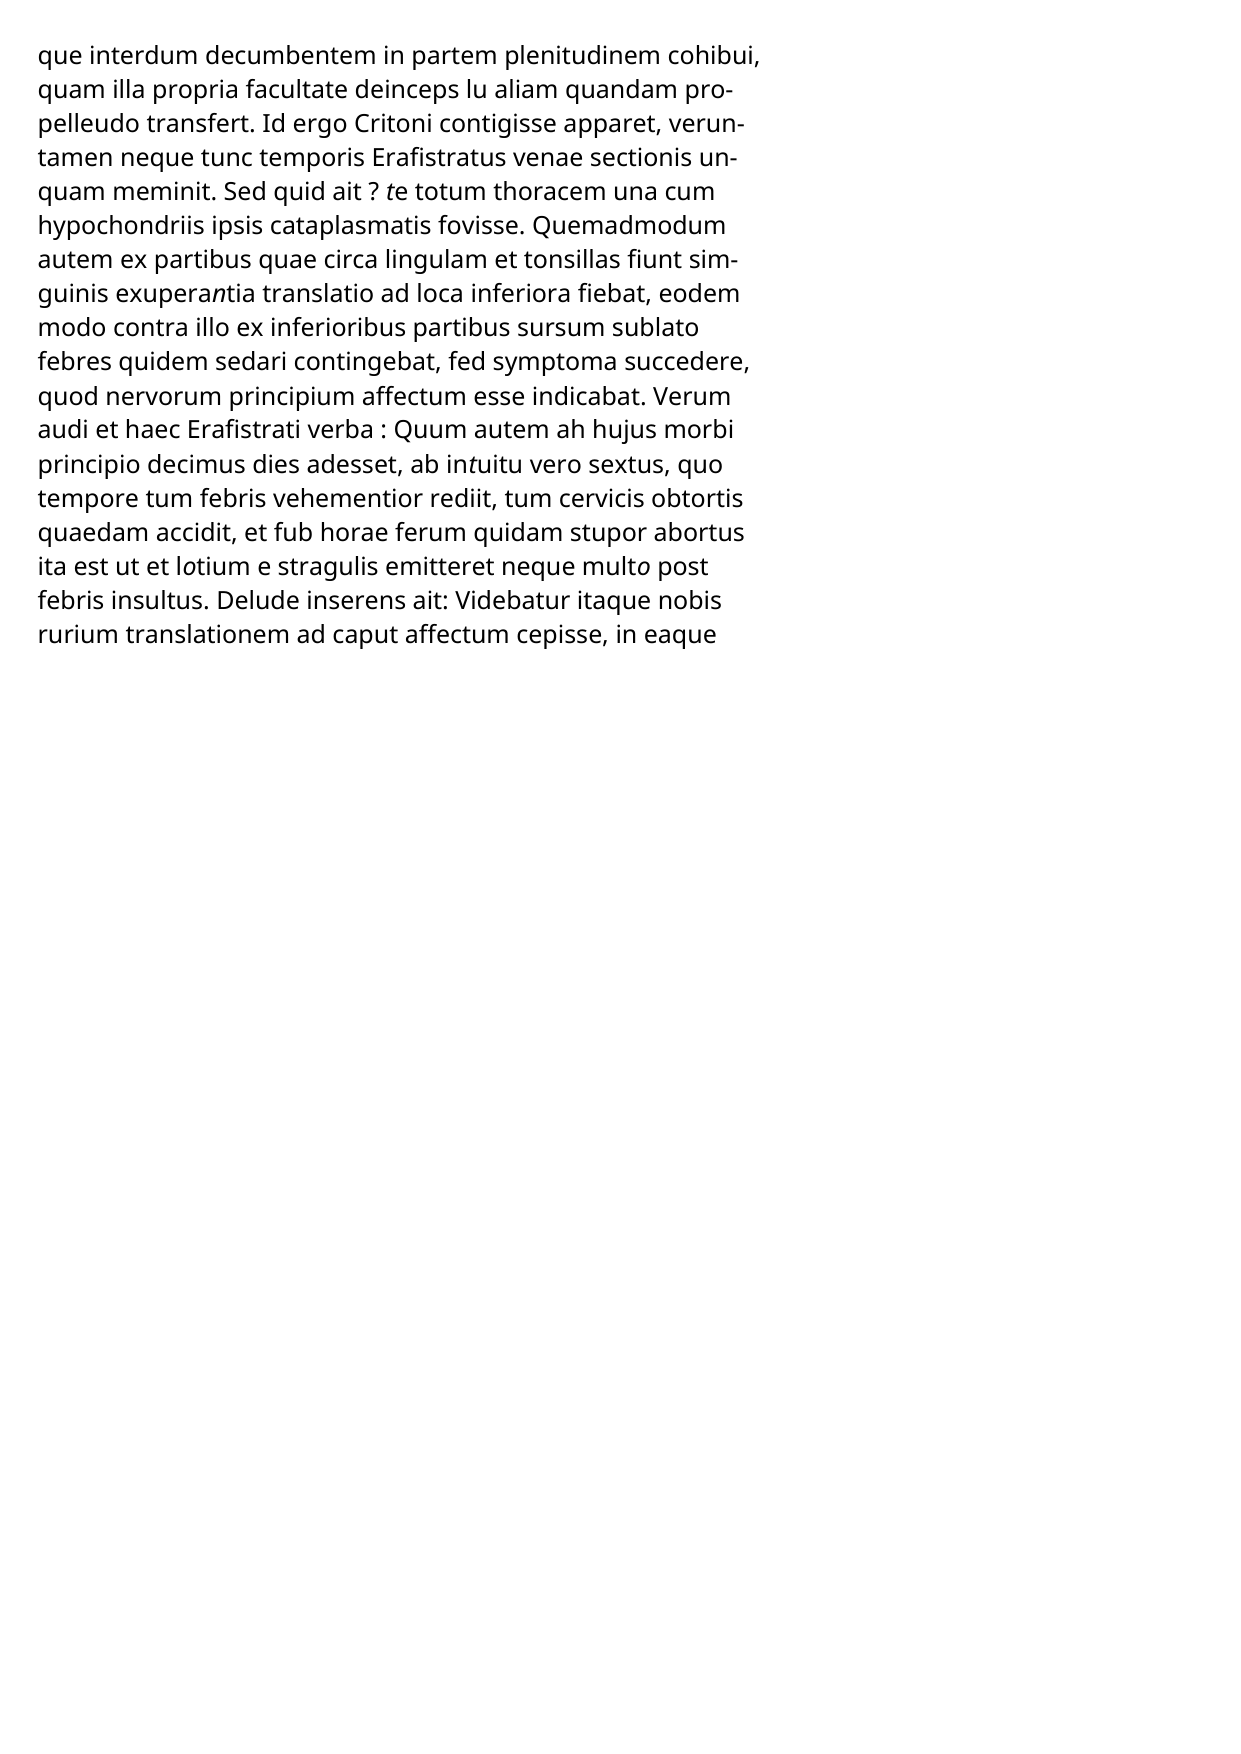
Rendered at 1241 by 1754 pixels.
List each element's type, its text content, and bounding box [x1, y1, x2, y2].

text que interdum decumbentem in partem plenitudinem cohibui, quam illa propria facultate deinceps lu aliam quandam pro- pelleudo transfert. Id ergo Critoni contigisse apparet, verun- tamen neque tunc temporis Erafistratus venae sectionis un- quam meminit. Sed quid ait ? te totum thoracem una cum hypochondriis ipsis cataplasmatis fovisse. Quemadmodum autem ex partibus quae circa lingulam et tonsillas fiunt sim- guinis exuperantia translatio ad loca inferiora fiebat, eodem modo contra illo ex inferioribus partibus sursum sublato febres quidem sedari contingebat, fed symptoma succedere, quod nervorum principium affectum esse indicabat. Verum audi et haec Erafistrati verba : Quum autem ah hujus morbi principio decimus dies adesset, ab intuitu vero sextus, quo tempore tum febris vehementior rediit, tum cervicis obtortis quaedam accidit, et fub horae ferum quidam stupor abortus ita est ut et lotium e stragulis emitteret neque multo post febris insultus. Delude inserens ait: Videbatur itaque nobis rurium translationem ad caput affectum cepisse, in eaque [37, 37, 1203, 651]
